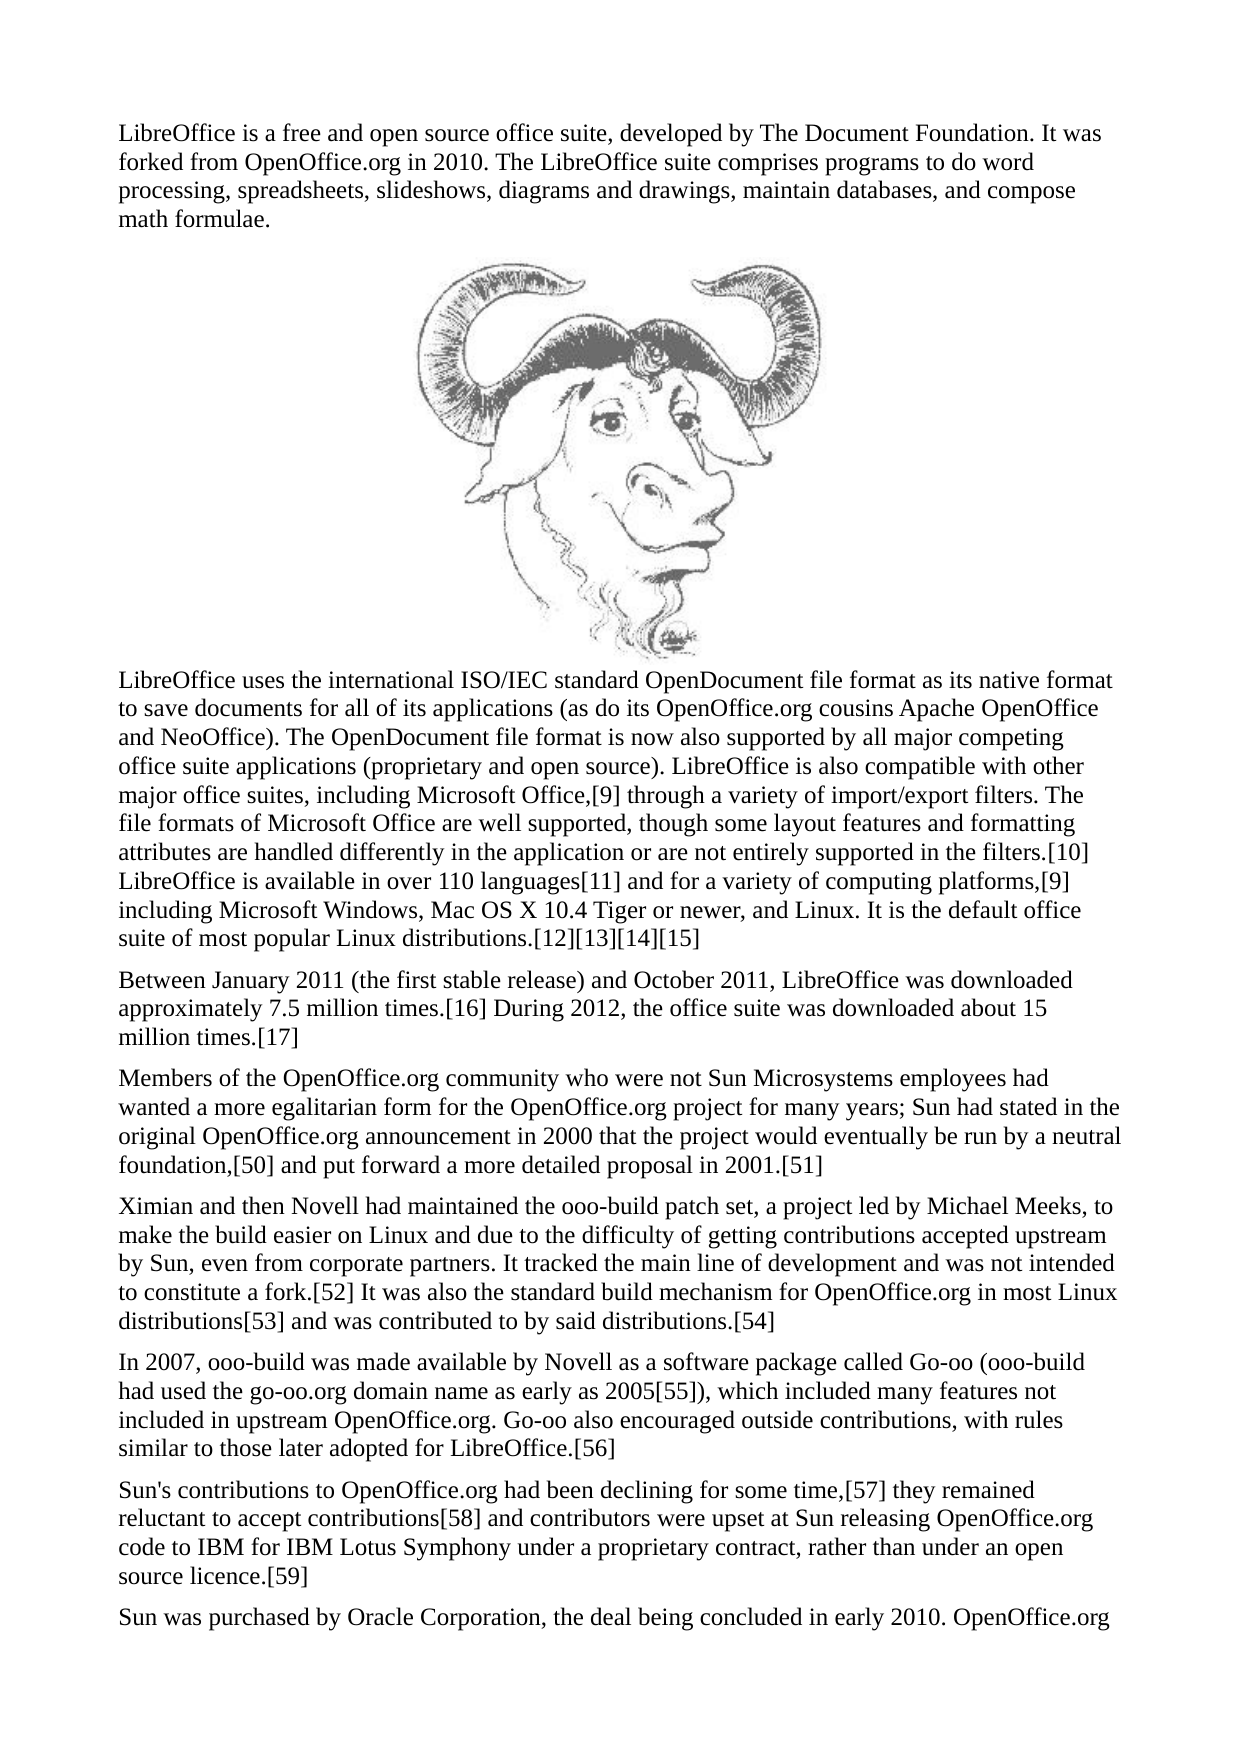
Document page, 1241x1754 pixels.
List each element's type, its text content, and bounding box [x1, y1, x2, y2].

text Between January 2011 (the first stable release) and October 2011, LibreOffice was downloaded approximately 7.5 million times.[16] During 2012, the office suite was downloaded about 15 million times.[17] [118, 965, 1122, 1051]
text LibreOffice is a free and open source office suite, developed by The Document Foundation. It was forked from OpenOffice.org in 2010. The LibreOffice suite comprises programs to do word processing, spreadsheets, slideshows, diagrams and drawings, maintain databases, and compose math formulae. [118, 118, 1122, 233]
text Ximian and then Novell had maintained the ooo-build patch set, a project led by Michael Meeks, to make the build easier on Linux and due to the difficulty of getting contributions accepted upstream by Sun, even from corporate partners. It tracked the main line of development and was not intended to constitute a fork.[52] It was also the standard build mechanism for OpenOffice.org in most Linux distributions[53] and was contributed to by said distributions.[54] [118, 1191, 1122, 1335]
picture [401, 257, 833, 665]
text LibreOffice uses the international ISO/IEC standard OpenDocument file format as its native format to save documents for all of its applications (as do its OpenOffice.org cousins Apache OpenOffice and NeoOffice). The OpenDocument file format is now also supported by all major competing office suite applications (proprietary and open source). LibreOffice is also compatible with other major office suites, including Microsoft Office,[9] through a variety of import/export filters. The file formats of Microsoft Office are well supported, though some layout features and formatting attributes are handled differently in the application or are not entirely supported in the filters.[10] LibreOffice is available in over 110 languages[11] and for a variety of computing platforms,[9] including Microsoft Windows, Mac OS X 10.4 Tiger or newer, and Linux. It is the default office suite of most popular Linux distributions.[12][13][14][15] [118, 246, 1122, 952]
text Sun was purchased by Oracle Corporation, the deal being concluded in early 2010. OpenOffice.org [118, 1602, 1122, 1631]
text In 2007, ooo-build was made available by Novell as a software package called Go-oo (ooo-build had used the go-oo.org domain name as early as 2005[55]), which included many features not included in upstream OpenOffice.org. Go-oo also encouraged outside contributions, with rules similar to those later adopted for LibreOffice.[56] [118, 1347, 1122, 1462]
text Sun's contributions to OpenOffice.org had been declining for some time,[57] they remained reluctant to accept contributions[58] and contributors were upset at Sun releasing OpenOffice.org code to IBM for IBM Lotus Symphony under a proprietary contract, rather than under an open source licence.[59] [118, 1475, 1122, 1590]
text Members of the OpenOffice.org community who were not Sun Microsystems employees had wanted a more egalitarian form for the OpenOffice.org project for many years; Sun had stated in the original OpenOffice.org announcement in 2000 that the project would eventually be run by a neutral foundation,[50] and put forward a more detailed proposal in 2001.[51] [118, 1063, 1122, 1178]
